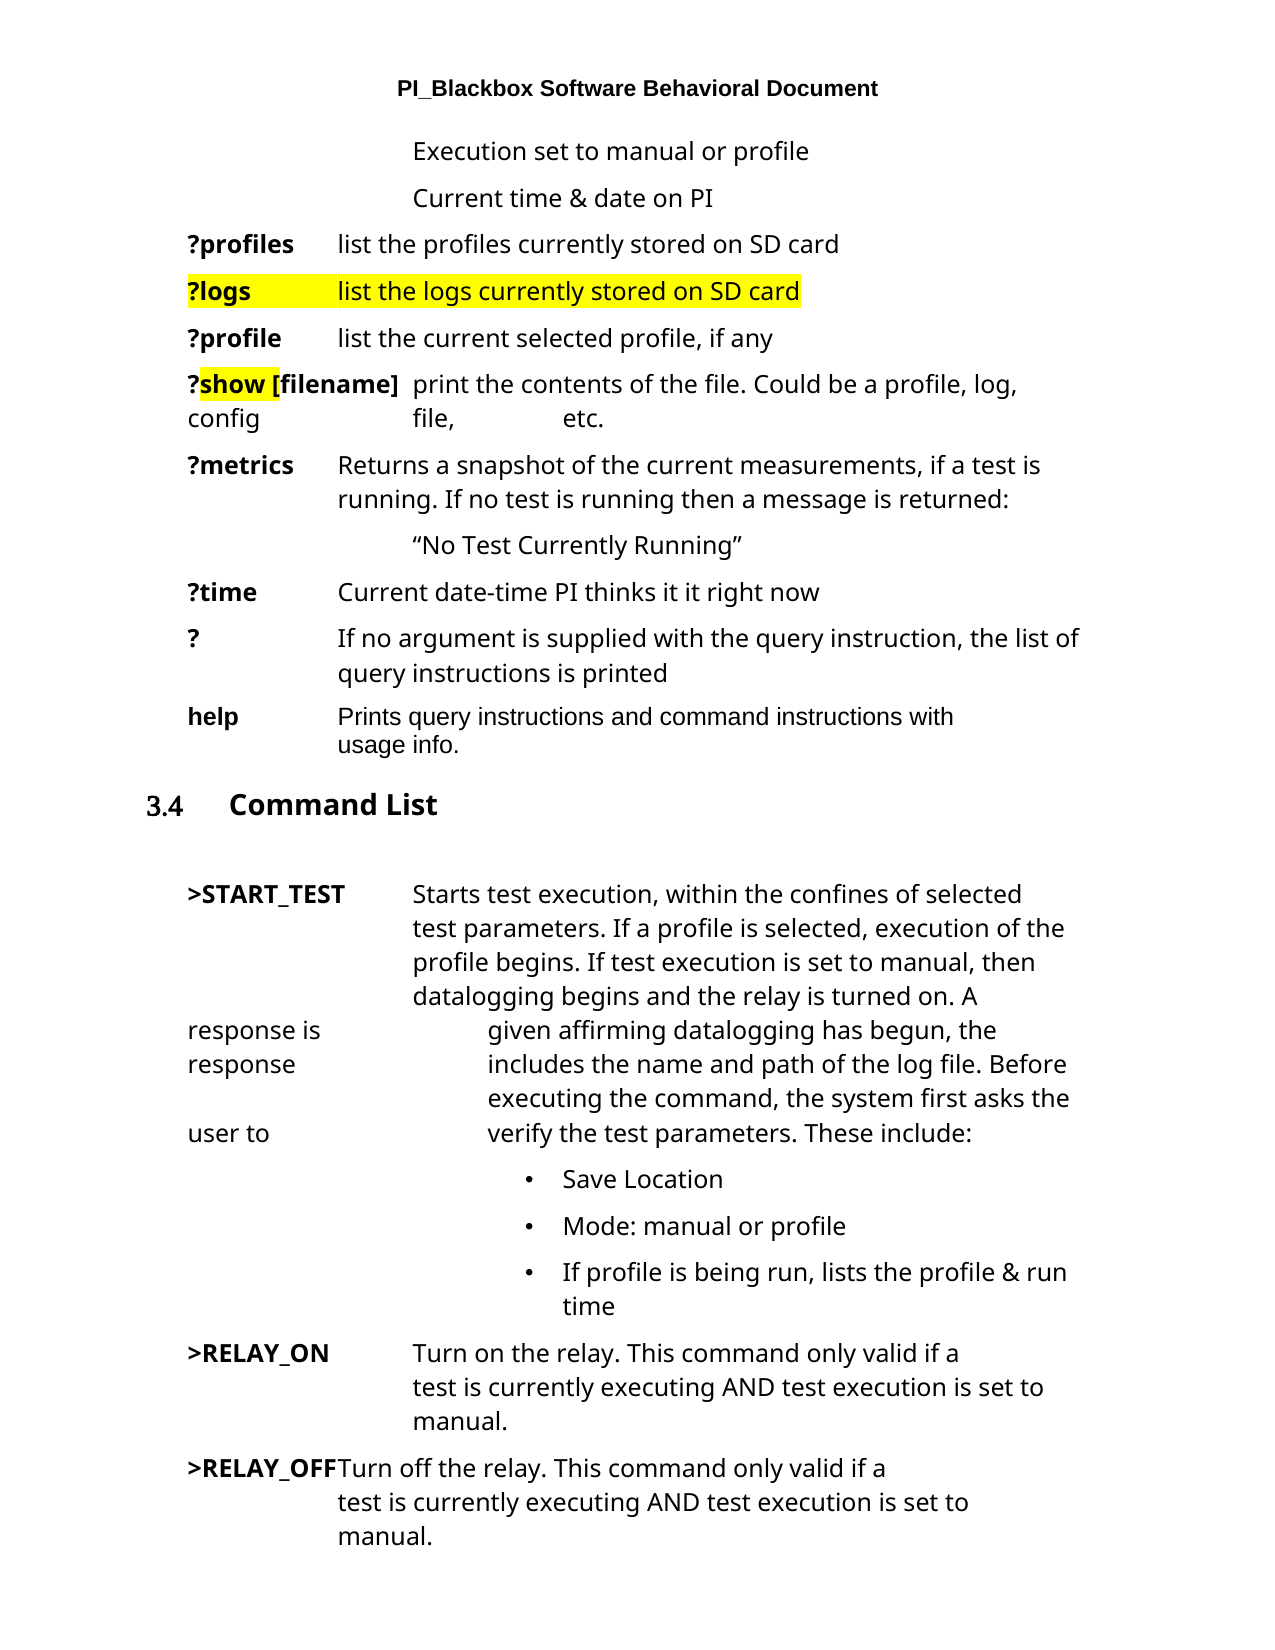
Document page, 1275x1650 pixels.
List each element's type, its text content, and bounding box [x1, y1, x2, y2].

text >RELAY_OFF Turn off the relay. This command only valid if a test is currently executing AND test execution is set to manual. [187, 1450, 1087, 1552]
list Save Location [525, 1162, 1087, 1196]
text Current time & date on PI [187, 181, 1087, 214]
text ?time Current date-time PI thinks it it right now [187, 574, 1087, 609]
text Execution set to manual or profile [187, 134, 1087, 168]
text ?profiles list the profiles currently stored on SD card [187, 227, 1087, 261]
text ?metrics Returns a snapshot of the current measurements, if a test is running. If no test is running then a message is returned: [187, 447, 1087, 516]
text ?logs list the logs currently stored on SD card [187, 274, 1087, 308]
subtitle Command List [146, 784, 1087, 824]
text ?profile list the current selected profile, if any [187, 320, 1087, 354]
text ? If no argument is supplied with the query instruction, the list of query instructions is printed [187, 621, 1087, 689]
text >START_TEST Starts test execution, within the confines of selected test parameters. If a profile is selected, execution of the profile begins. If test execution is set to manual, then datalogging begins and the relay is turned on. A response is given affirming datalogging has begun, the response includes the name and path of the log file. Before executing the command, the system first asks the user to verify the test parameters. These include: [187, 877, 1087, 1149]
text >RELAY_ON Turn on the relay. This command only valid if a test is currently executing AND test execution is set to manual. [187, 1336, 1087, 1438]
text ?show [filename] print the contents of the file. Could be a profile, log, config file, etc. [187, 367, 1087, 435]
text “No Test Currently Running” [187, 528, 1087, 562]
list Mode: manual or profile [525, 1208, 1087, 1242]
text help Prints query instructions and command instructions with usage info. [187, 702, 1087, 759]
list If profile is being run, lists the profile & run time [525, 1255, 1087, 1323]
